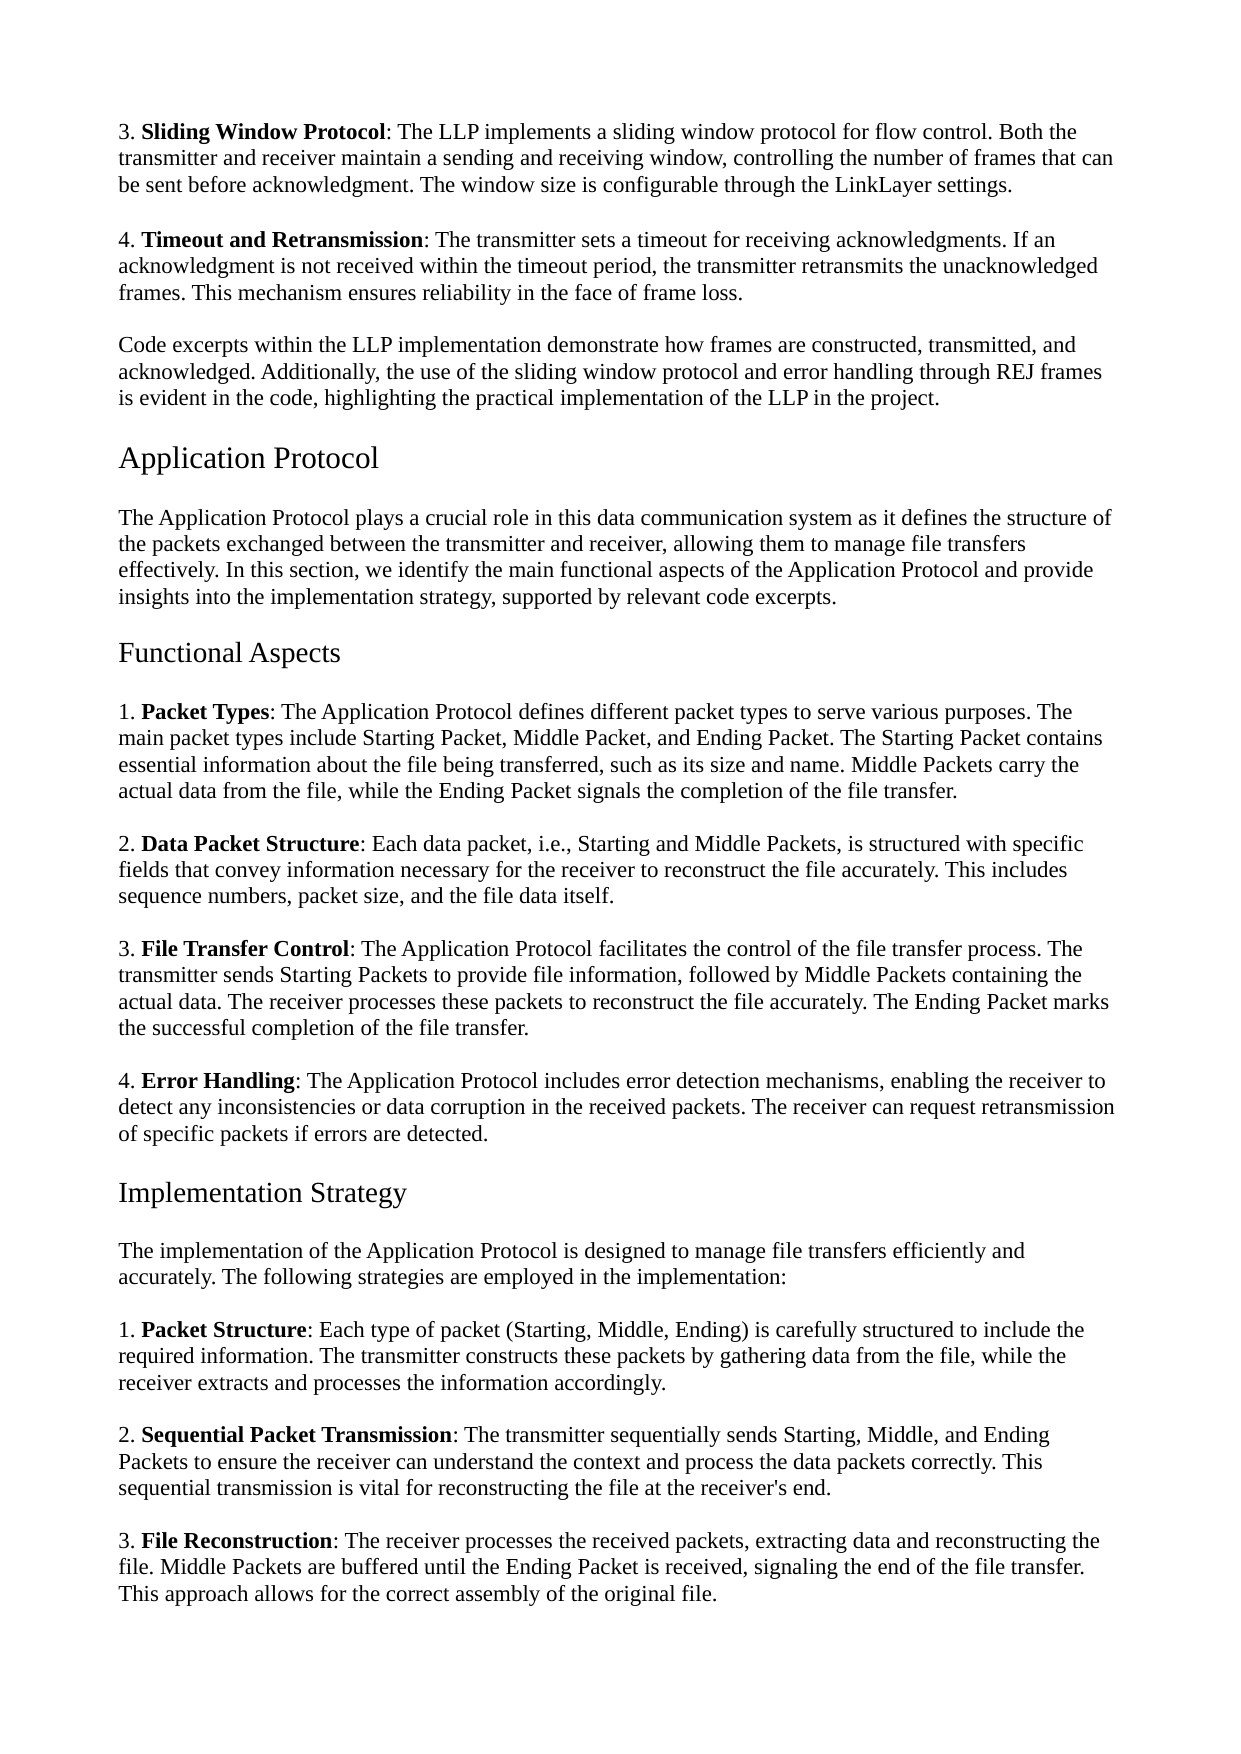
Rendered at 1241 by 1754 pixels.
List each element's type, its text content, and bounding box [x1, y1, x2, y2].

text 4. Error Handling: The Application Protocol includes error detection mechanisms, enabling the receiver to detect any inconsistencies or data corruption in the received packets. The receiver can request retransmission of specific packets if errors are detected. [118, 1067, 1122, 1146]
text 2. Sequential Packet Transmission: The transmitter sequentially sends Starting, Middle, and Ending Packets to ensure the receiver can understand the context and process the data packets correctly. This sequential transmission is vital for reconstructing the file at the receiver's end. [118, 1421, 1122, 1501]
text The Application Protocol plays a crucial role in this data communication system as it defines the structure of the packets exchanged between the transmitter and receiver, allowing them to manage file transfers effectively. In this section, we identify the main functional aspects of the Application Protocol and provide insights into the implementation strategy, supported by relevant code excerpts. [118, 504, 1122, 609]
text 3. File Transfer Control: The Application Protocol facilitates the control of the file transfer process. The transmitter sends Starting Packets to provide file information, followed by Middle Packets containing the actual data. The receiver processes these packets to reconstruct the file accurately. The Ending Packet marks the successful completion of the file transfer. [118, 935, 1122, 1041]
text 3. Sliding Window Protocol: The LLP implements a sliding window protocol for flow control. Both the transmitter and receiver maintain a sending and receiving window, controlling the number of frames that can be sent before acknowledgment. The window size is configurable through the LinkLayer settings. [118, 118, 1122, 197]
text Functional Aspects [118, 636, 1122, 669]
text Code excerpts within the LLP implementation demonstrate how frames are constructed, transmitted, and acknowledged. Additionally, the use of the sliding window protocol and error handling through REJ frames is evident in the code, highlighting the practical implementation of the LLP in the project. [118, 331, 1122, 410]
text 4. Timeout and Retransmission: The transmitter sets a timeout for receiving acknowledgments. If an acknowledgment is not received within the timeout period, the transmitter retransmits the unacknowledged frames. This mechanism ensures reliability in the face of frame loss. [118, 226, 1122, 305]
text The implementation of the Application Protocol is designed to manage file transfers efficiently and accurately. The following strategies are employed in the implementation: [118, 1237, 1122, 1290]
text 1. Packet Structure: Each type of packet (Starting, Middle, Ending) is carefully structured to include the required information. The transmitter constructs these packets by gathering data from the file, while the receiver extracts and processes the information accordingly. [118, 1316, 1122, 1395]
text 3. File Reconstruction: The receiver processes the received packets, extracting data and reconstructing the file. Middle Packets are buffered until the Ending Packet is received, signaling the end of the file transfer. This approach allows for the correct assembly of the original file. [118, 1527, 1122, 1606]
text Implementation Strategy [118, 1175, 1122, 1208]
text 2. Data Packet Structure: Each data packet, i.e., Starting and Middle Packets, is structured with specific fields that convey information necessary for the receiver to reconstruct the file accurately. This includes sequence numbers, packet size, and the file data itself. [118, 830, 1122, 909]
text Application Protocol [118, 439, 1122, 475]
text 1. Packet Types: The Application Protocol defines different packet types to serve various purposes. The main packet types include Starting Packet, Middle Packet, and Ending Packet. The Starting Packet contains essential information about the file being transferred, such as its size and name. Middle Packets carry the actual data from the file, while the Ending Packet signals the completion of the file transfer. [118, 698, 1122, 803]
